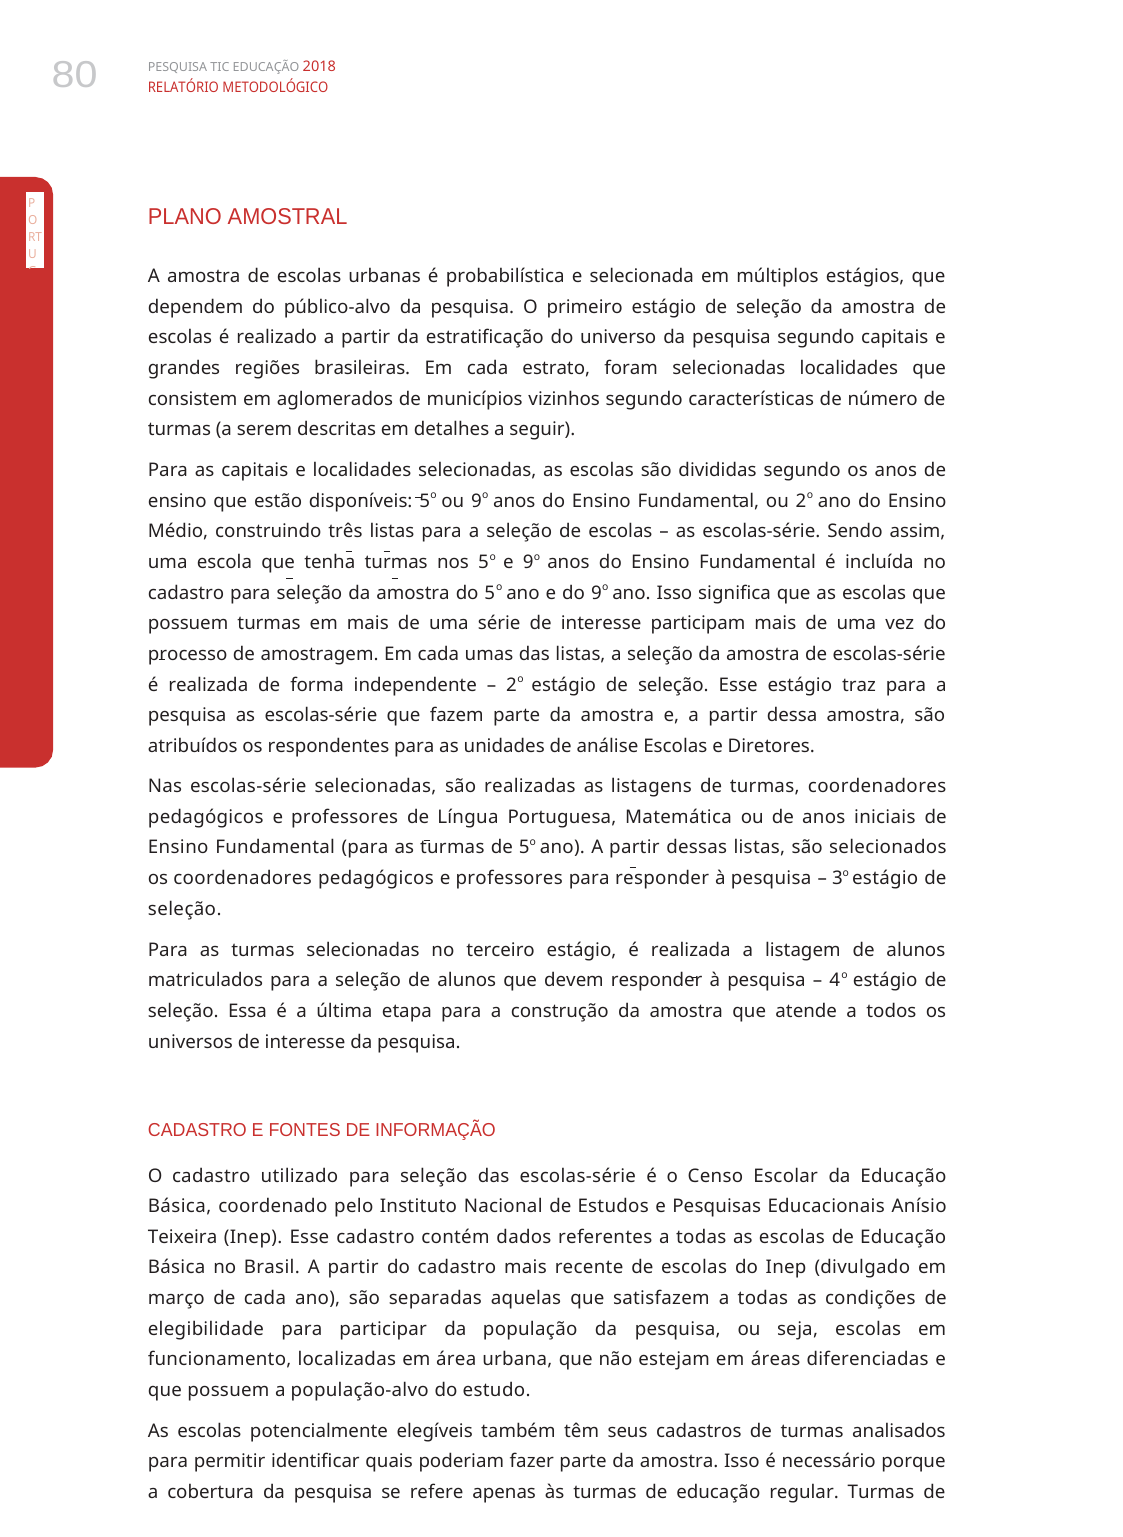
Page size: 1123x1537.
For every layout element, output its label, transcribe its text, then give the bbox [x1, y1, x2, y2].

text As escolas potencialmente elegíveis também têm seus cadastros de turmas analisados para permitir identificar quais poderiam fazer parte da amostra. Isso é necessário porque a cobertura da pesquisa se refere apenas às turmas de educação regular. Turmas de [148, 1417, 946, 1504]
text Para as turmas selecionadas no terceiro estágio, é realizada a listagem de alunos matriculados para a seleção de alunos que devem responder à pesquisa – 4o estágio de seleção. Essa é a última etapa para a construção da amostra que atende a todos os universos de interesse da pesquisa. [148, 936, 946, 1053]
text A amostra de escolas urbanas é probabilística e selecionada em múltiplos estágios, que dependem do público-alvo da pesquisa. O primeiro estágio de seleção da amostra de escolas é realizado a partir da estratificação do universo da pesquisa segundo capitais e grandes regiões brasileiras. Em cada estrato, foram selecionadas localidades que consistem em aglomerados de municípios vizinhos segundo características de número de turmas (a serem descritas em detalhes a seguir). [148, 263, 946, 441]
subtitle PLANO AMOSTRAL [148, 203, 1123, 229]
text O cadastro utilizado para seleção das escolas-série é o Censo Escolar da Educação Básica, coordenado pelo Instituto Nacional de Estudos e Pesquisas Educacionais Anísio Teixeira (Inep). Esse cadastro contém dados referentes a todas as escolas de Educação Básica no Brasil. A partir do cadastro mais recente de escolas do Inep (divulgado em março de cada ano), são separadas aquelas que satisfazem a todas as condições de elegibilidade para participar da população da pesquisa, ou seja, escolas em funcionamento, localizadas em área urbana, que não estejam em áreas diferenciadas e que possuem a população-alvo do estudo. [148, 1162, 947, 1402]
text Nas escolas-série selecionadas, são realizadas as listagens de turmas, coordenadores pedagógicos e professores de Língua Portuguesa, Matemática ou de anos iniciais de Ensino Fundamental (para as turmas de 5o ano). A partir dessas listas, são selecionados os coordenadores pedagógicos e professores para responder à pesquisa – 3o estágio de seleção. [148, 773, 947, 921]
text CADASTRO E FONTES DE INFORMAÇÃO [148, 1118, 1123, 1140]
text PORTUGUÊS [28, 194, 44, 268]
text Para as capitais e localidades selecionadas, as escolas são divididas segundo os anos de ensino que estão disponíveis: 5o ou 9o anos do Ensino Fundamental, ou 2o ano do Ensino Médio, construindo três listas para a seleção de escolas – as escolas-série. Sendo assim, uma escola que tenha turmas nos 5o e 9o anos do Ensino Fundamental é incluída no cadastro para seleção da amostra do 5o ano e do 9o ano. Isso significa que as escolas que possuem turmas em mais de uma série de interesse participam mais de uma vez do processo de amostragem. Em cada umas das listas, a seleção da amostra de escolas-série é realizada de forma independente – 2o estágio de seleção. Esse estágio traz para a pesquisa as escolas-série que fazem parte da amostra e, a partir dessa amostra, são atribuídos os respondentes para as unidades de análise Escolas e Diretores. [148, 456, 947, 758]
